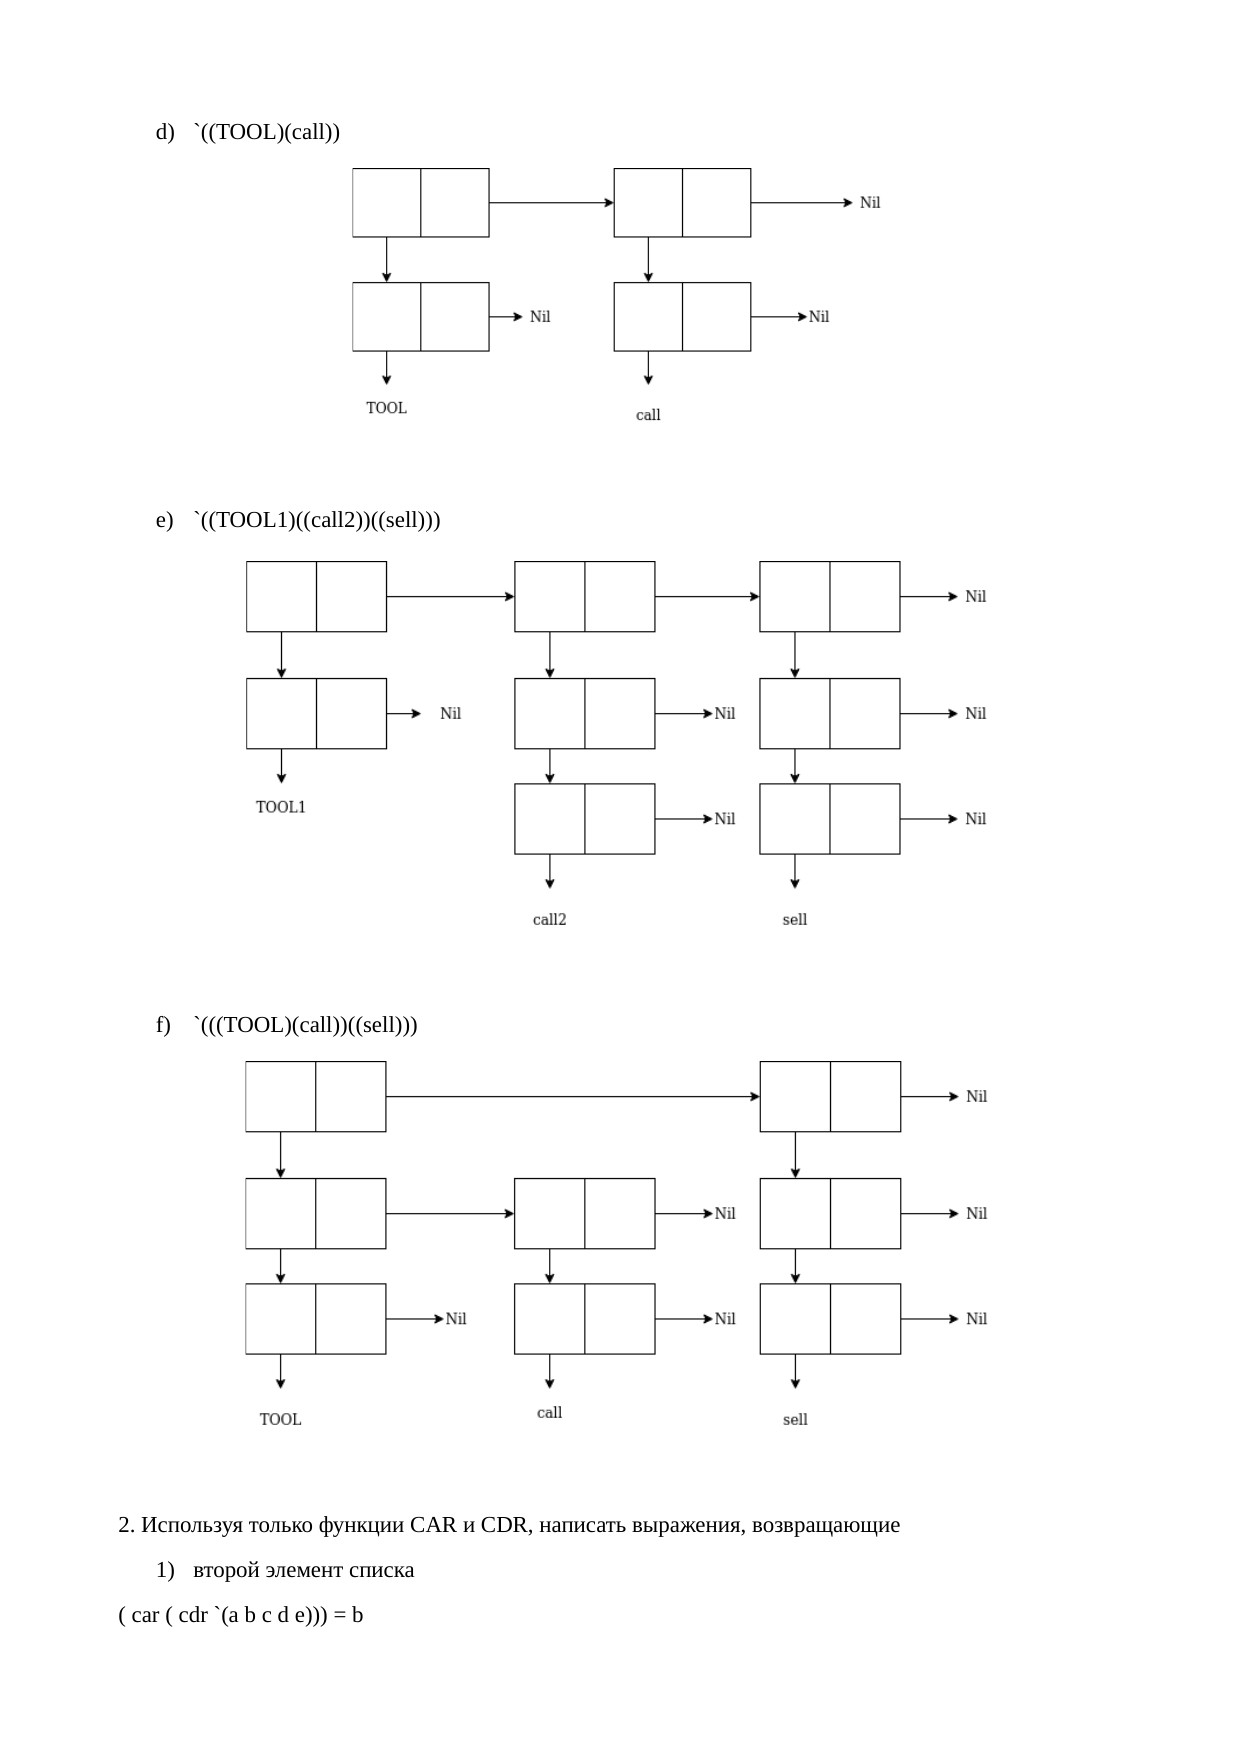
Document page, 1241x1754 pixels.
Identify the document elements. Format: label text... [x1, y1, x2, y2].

table_header [118, 163, 1122, 461]
text 2. Используя только функции CAR и CDR, написать выражения, возвращающие [118, 1511, 1122, 1537]
table_header [118, 1056, 1122, 1466]
list `((TOOL1)((call2))((sell))) [156, 506, 1122, 532]
list `(((TOOL)(call))((sell))) [156, 1011, 1122, 1037]
table_header [118, 551, 1122, 966]
text ( car ( cdr `(a b c d e))) = b [118, 1601, 1122, 1627]
list `((TOOL)(call)) [156, 118, 1122, 144]
list второй элемент списка [156, 1556, 1122, 1582]
